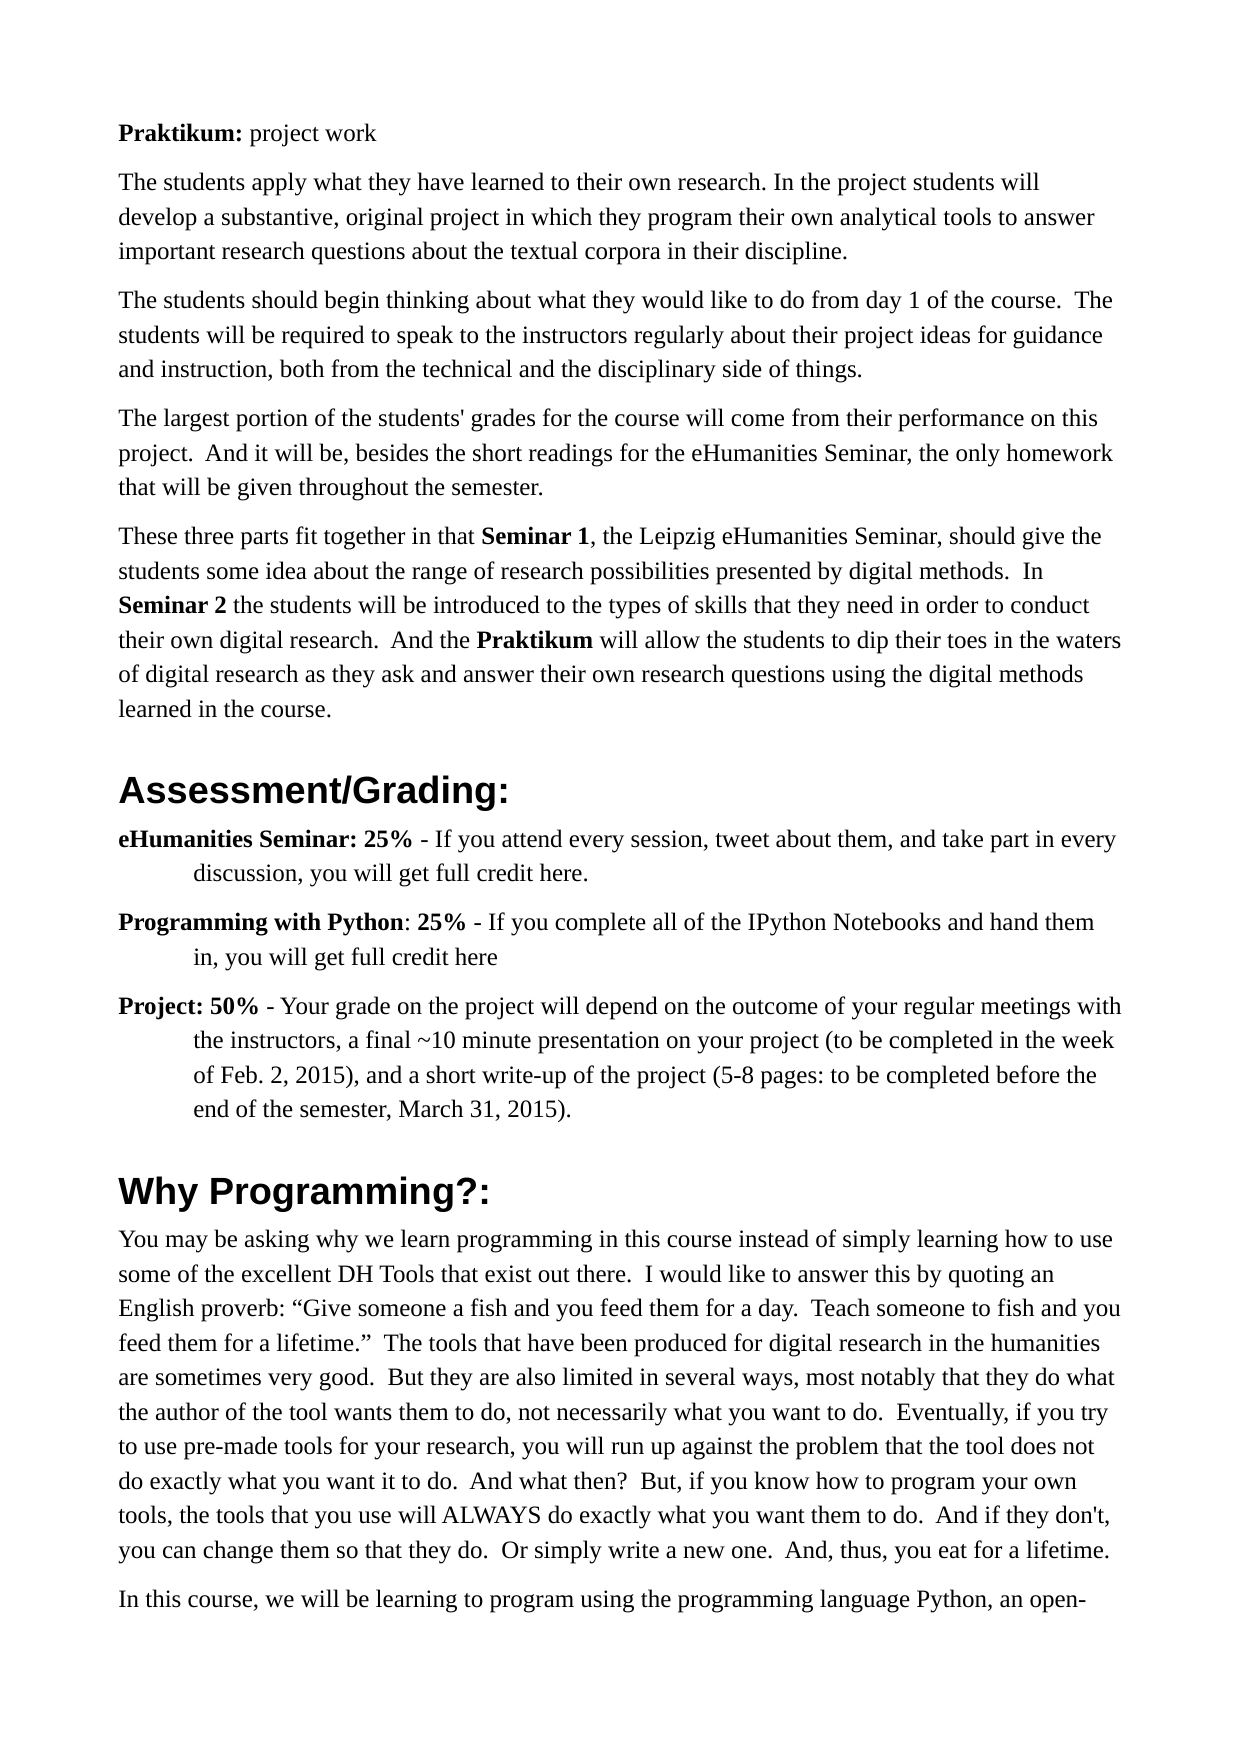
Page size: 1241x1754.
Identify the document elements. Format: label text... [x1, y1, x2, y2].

text Project: 50% - Your grade on the project will depend on the outcome of your regular meetings with the instructors, a final ~10 minute presentation on your project (to be completed in the week of Feb. 2, 2015), and a short write-up of the project (5-8 pages: to be completed before the end of the semester, March 31, 2015). [118, 991, 1122, 1123]
text You may be asking why we learn programming in this course instead of simply learning how to use some of the excellent DH Tools that exist out there. I would like to answer this by quoting an English proverb: “Give someone a fish and you feed them for a day. Teach someone to fish and you feed them for a lifetime.” The tools that have been produced for digital research in the humanities are sometimes very good. But they are also limited in several ways, most notably that they do what the author of the tool wants them to do, not necessarily what you want to do. Eventually, if you try to use pre-made tools for your research, you will run up against the problem that the tool does not do exactly what you want it to do. And what then? But, if you know how to program your own tools, the tools that you use will ALWAYS do exactly what you want them to do. And if they don't, you can change them so that they do. Or simply write a new one. And, thus, you eat for a lifetime. [118, 1224, 1122, 1564]
text eHumanities Seminar: 25% - If you attend every session, tweet about them, and take part in every discussion, you will get full credit here. [118, 824, 1122, 887]
text The students apply what they have learned to their own research. In the project students will develop a substantive, original project in which they program their own analytical tools to answer important research questions about the textual corpora in their discipline. [118, 167, 1122, 265]
text The students should begin thinking about what they would like to do from day 1 of the course. The students will be required to speak to the instructors regularly about their project ideas for guidance and instruction, both from the technical and the disciplinary side of things. [118, 285, 1122, 383]
text Praktikum: project work [118, 118, 1122, 147]
text Programming with Python: 25% - If you complete all of the IPython Notebooks and hand them in, you will get full credit here [118, 907, 1122, 971]
subtitle Assessment/Grading: [118, 768, 1122, 811]
text The largest portion of the students' grades for the course will come from their performance on this project. And it will be, besides the short readings for the eHumanities Seminar, the only homework that will be given throughout the semester. [118, 403, 1122, 501]
subtitle Why Programming?: [118, 1168, 1122, 1212]
text In this course, we will be learning to program using the programming language Python, an open- [118, 1584, 1122, 1613]
text These three parts fit together in that Seminar 1, the Leipzig eHumanities Seminar, should give the students some idea about the range of research possibilities presented by digital methods. In Seminar 2 the students will be introduced to the types of skills that they need in order to conduct their own digital research. And the Praktikum will allow the students to dip their toes in the waters of digital research as they ask and answer their own research questions using the digital methods learned in the course. [118, 521, 1122, 722]
